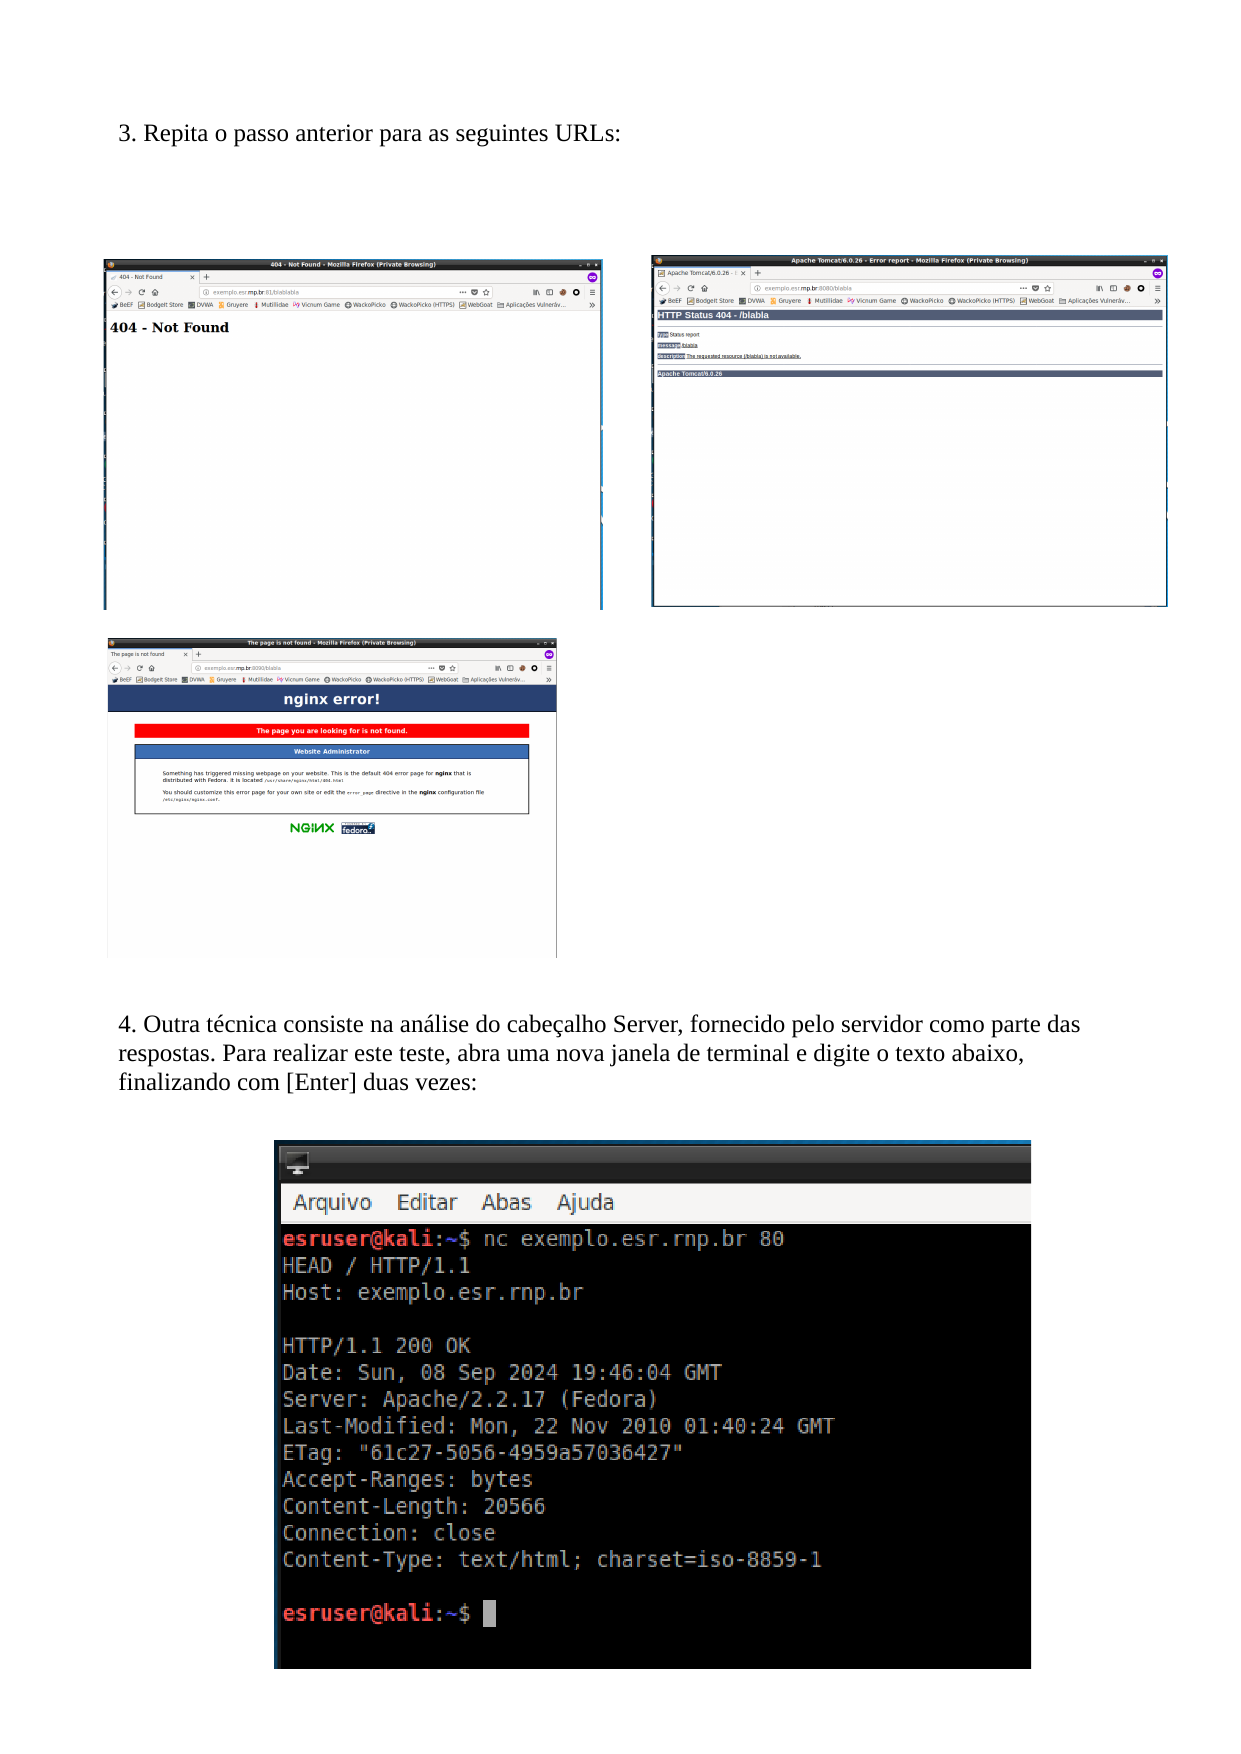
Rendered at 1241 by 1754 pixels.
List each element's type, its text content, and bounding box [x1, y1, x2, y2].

picture [107, 638, 557, 958]
picture [103, 259, 603, 610]
text 4. Outra técnica consiste na análise do cabeçalho Server, fornecido pelo servidor como parte das respostas. Para realizar este teste, abra uma nova janela de terminal e digite o texto abaixo, finalizando com [Enter] duas vezes: [118, 1009, 1122, 1096]
picture [274, 1140, 1032, 1669]
text 3. Repita o passo anterior para as seguintes URLs: [118, 118, 1122, 147]
picture [651, 255, 1168, 607]
